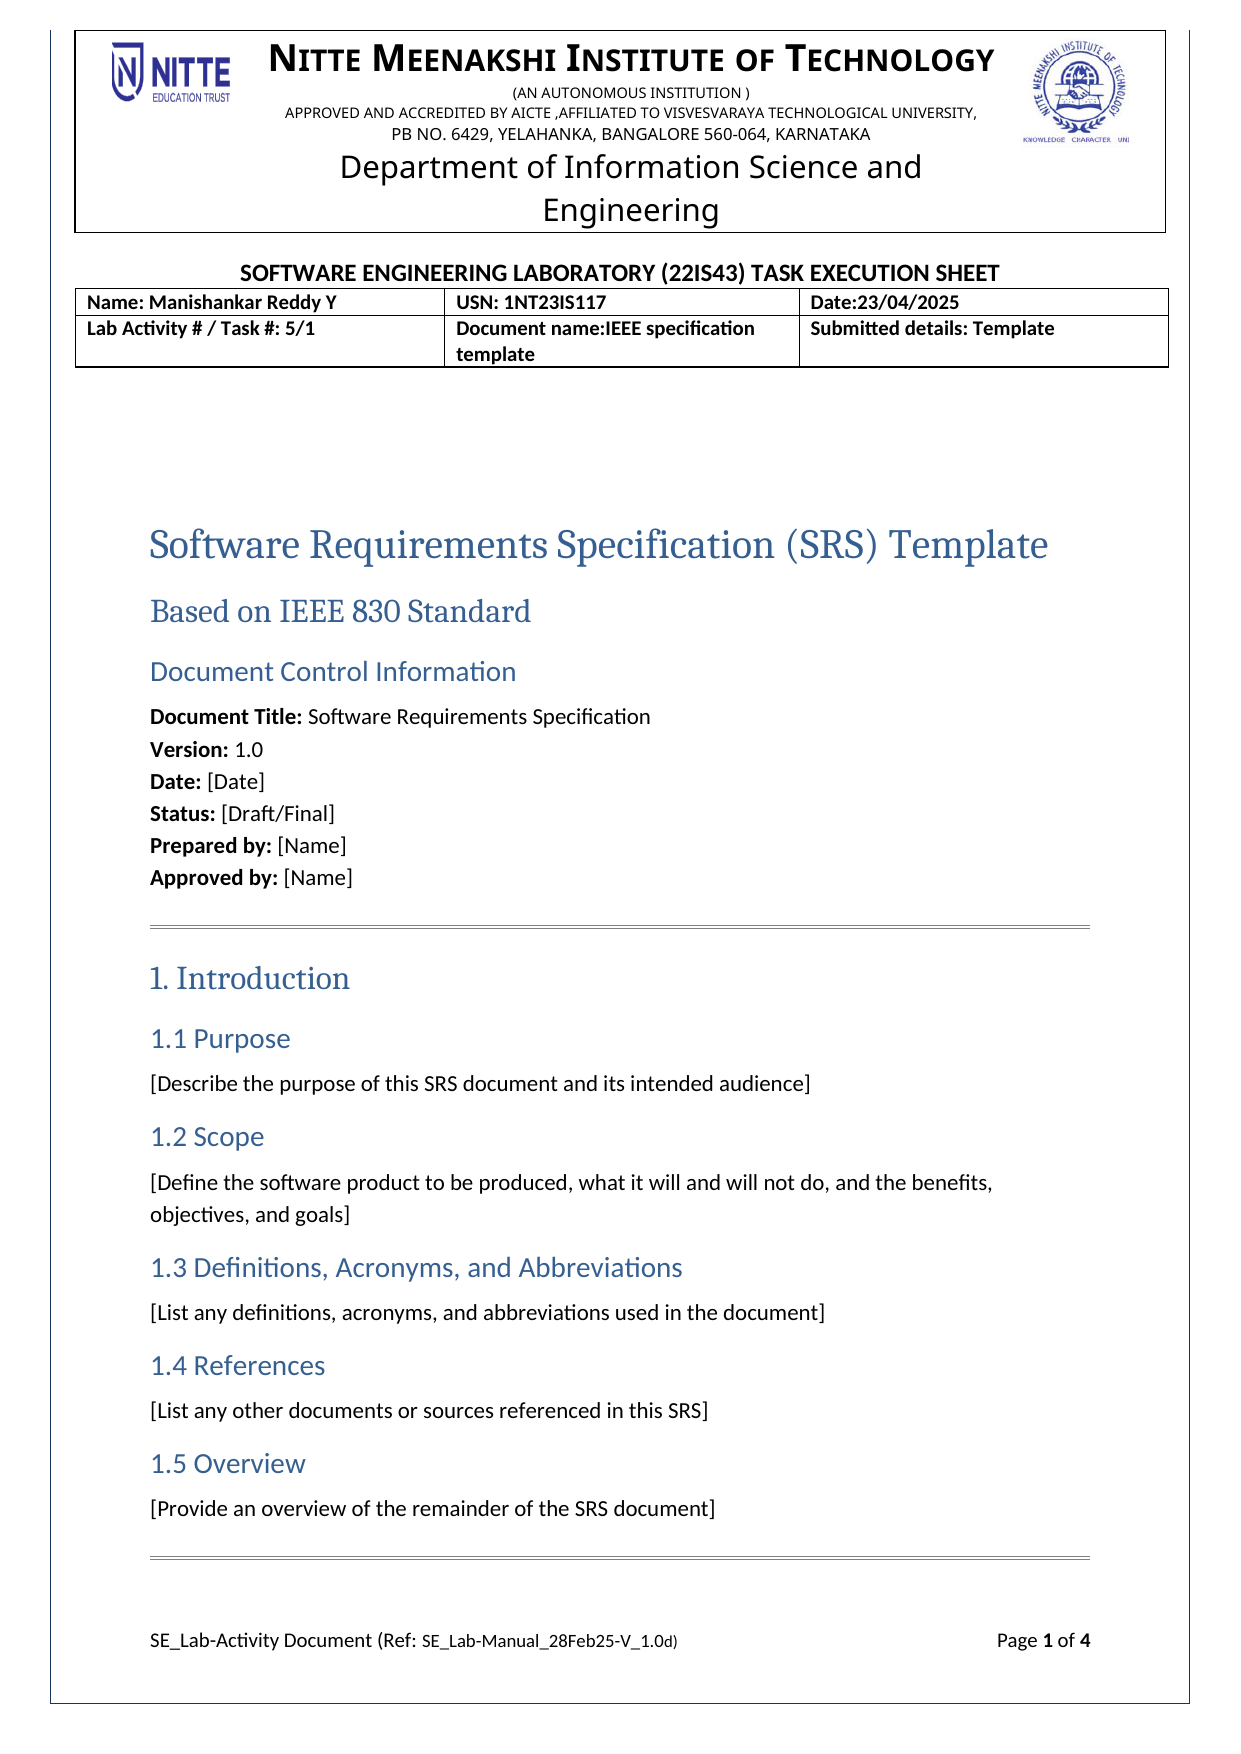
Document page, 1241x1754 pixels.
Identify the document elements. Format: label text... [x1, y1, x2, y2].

subtitle 1.1 Purpose [150, 1020, 1090, 1056]
text [List any other documents or sources referenced in this SRS] [150, 1396, 1090, 1424]
subtitle 1.3 Definitions, Acronyms, and Abbreviations [150, 1249, 1090, 1284]
text [Define the software product to be produced, what it will and will not do, and the benefits, objectives, and goals] [150, 1168, 1090, 1228]
subtitle 1.2 Scope [150, 1118, 1090, 1154]
text [Describe the purpose of this SRS document and its intended audience] [150, 1069, 1090, 1098]
subtitle Document Control Information [150, 653, 1090, 689]
picture [1019, 31, 1129, 148]
subtitle Based on IEEE 830 Standard [150, 592, 1090, 631]
subtitle 1.5 Overview [150, 1445, 1090, 1481]
text [Provide an overview of the remainder of the SRS document] [150, 1494, 1090, 1522]
text [List any definitions, acronyms, and abbreviations used in the document] [150, 1298, 1090, 1326]
text Document Title: Software Requirements Specification Version: 1.0 Date: [Date] Status: [Draft/Final] Prepared by: [Name] Approved by: [Name] [150, 702, 1090, 891]
subtitle 1.4 References [150, 1347, 1090, 1382]
subtitle Software Requirements Specification (SRS) Template [150, 521, 1090, 569]
picture [112, 39, 230, 103]
subtitle 1. Introduction [150, 959, 1090, 998]
